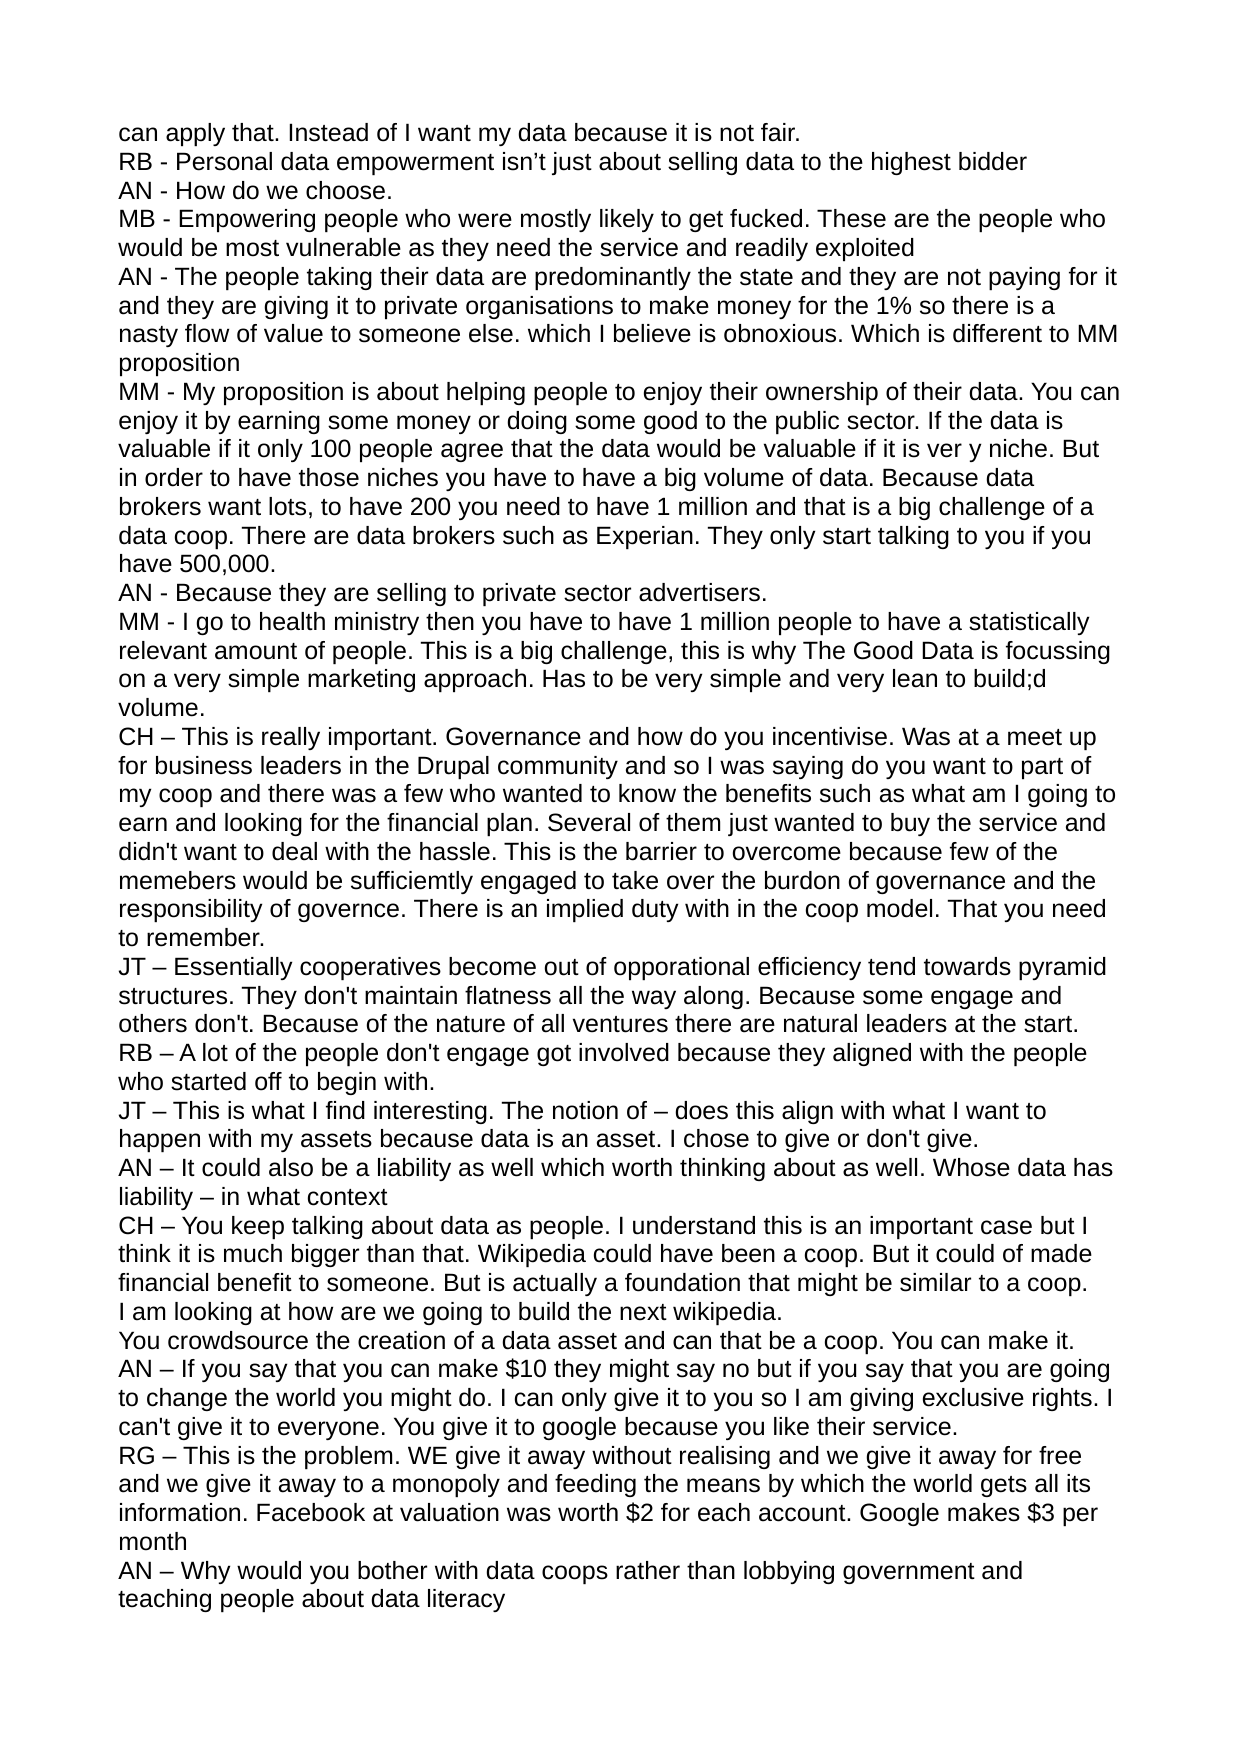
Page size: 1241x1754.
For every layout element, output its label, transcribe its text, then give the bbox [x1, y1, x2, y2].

text MB - Empowering people who were mostly likely to get fucked. These are the people who would be most vulnerable as they need the service and readily exploited [118, 204, 1122, 262]
text MM - My proposition is about helping people to enjoy their ownership of their data. You can enjoy it by earning some money or doing some good to the public sector. If the data is valuable if it only 100 people agree that the data would be valuable if it is ver y niche. But in order to have those niches you have to have a big volume of data. Because data brokers want lots, to have 200 you need to have 1 million and that is a big challenge of a data coop. There are data brokers such as Experian. They only start talking to you if you have 500,000. [118, 377, 1122, 578]
text AN – Why would you bother with data coops rather than lobbying government and teaching people about data literacy [118, 1556, 1122, 1613]
text JT – This is what I find interesting. The notion of – does this align with what I want to happen with my assets because data is an asset. I chose to give or don't give. [118, 1096, 1122, 1153]
text AN - How do we choose. [118, 176, 1122, 204]
text RB - Personal data empowerment isn’t just about selling data to the highest bidder [118, 147, 1122, 176]
text RG – This is the problem. WE give it away without realising and we give it away for free and we give it away to a monopoly and feeding the means by which the world gets all its information. Facebook at valuation was worth $2 for each account. Google makes $3 per month [118, 1441, 1122, 1556]
text I am looking at how are we going to build the next wikipedia. [118, 1297, 1122, 1326]
text can apply that. Instead of I want my data because it is not fair. [118, 118, 1122, 147]
text RB – A lot of the people don't engage got involved because they aligned with the people who started off to begin with. [118, 1038, 1122, 1096]
text AN – If you say that you can make $10 they might say no but if you say that you are going to change the world you might do. I can only give it to you so I am giving exclusive rights. I can't give it to everyone. You give it to google because you like their service. [118, 1354, 1122, 1441]
text CH – You keep talking about data as people. I understand this is an important case but I think it is much bigger than that. Wikipedia could have been a coop. But it could of made financial benefit to someone. But is actually a foundation that might be similar to a coop. [118, 1211, 1122, 1297]
text MM - I go to health ministry then you have to have 1 million people to have a statistically relevant amount of people. This is a big challenge, this is why The Good Data is focussing on a very simple marketing approach. Has to be very simple and very lean to build;d volume. [118, 607, 1122, 722]
text You crowdsource the creation of a data asset and can that be a coop. You can make it. [118, 1326, 1122, 1354]
text CH – This is really important. Governance and how do you incentivise. Was at a meet up for business leaders in the Drupal community and so I was saying do you want to part of my coop and there was a few who wanted to know the benefits such as what am I going to earn and looking for the financial plan. Several of them just wanted to buy the service and didn't want to deal with the hassle. This is the barrier to overcome because few of the memebers would be sufficiemtly engaged to take over the burdon of governance and the responsibility of governce. There is an implied duty with in the coop model. That you need to remember. [118, 722, 1122, 952]
text AN – It could also be a liability as well which worth thinking about as well. Whose data has liability – in what context [118, 1153, 1122, 1211]
text JT – Essentially cooperatives become out of opporational efficiency tend towards pyramid structures. They don't maintain flatness all the way along. Because some engage and others don't. Because of the nature of all ventures there are natural leaders at the start. [118, 952, 1122, 1038]
text AN - The people taking their data are predominantly the state and they are not paying for it and they are giving it to private organisations to make money for the 1% so there is a nasty flow of value to someone else. which I believe is obnoxious. Which is different to MM proposition [118, 262, 1122, 377]
text AN - Because they are selling to private sector advertisers. [118, 578, 1122, 607]
